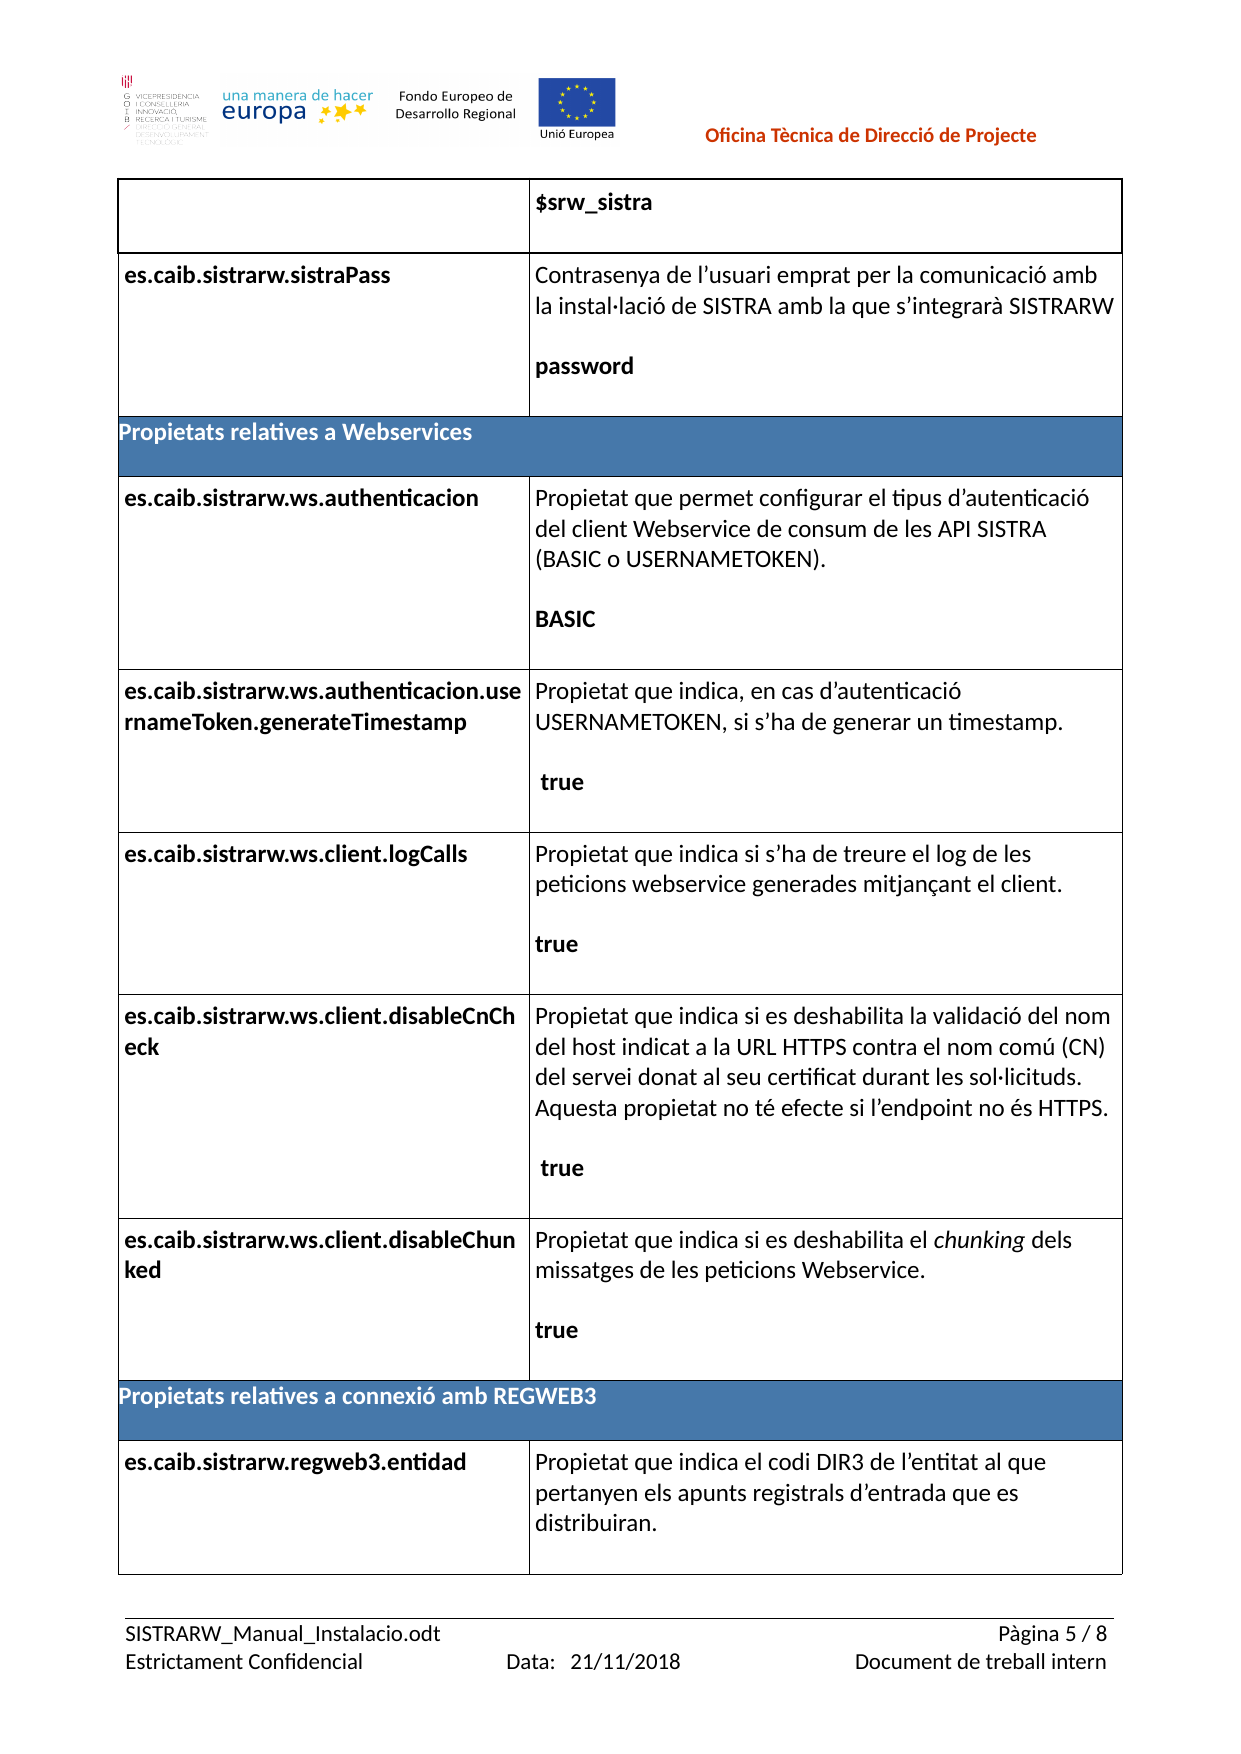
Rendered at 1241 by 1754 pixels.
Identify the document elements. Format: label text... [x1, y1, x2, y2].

picture [219, 73, 621, 147]
table_cell es.caib.sistrarw.regweb3.entidad [119, 1441, 529, 1573]
table_cell Propietat que indica si es deshabilita la validació del nom del host indicat a la URL HTTPS contra el nom comú (CN) del servei donat al seu certificat durant les sol·licituds. Aquesta propietat no té efecte si l’endpoint no és HTTPS. true [530, 995, 1122, 1218]
table_cell Propietats relatives a connexió amb REGWEB3 [119, 1381, 1122, 1440]
table_cell Propietat que indica, en cas d’autenticació USERNAMETOKEN, si s’ha de generar un timestamp. true [530, 670, 1122, 832]
table_cell es.caib.sistrarw.ws.client.disableCnCheck [119, 995, 529, 1218]
table_cell es.caib.sistrarw.ws.authenticacion.usernameToken.generateTimestamp [119, 670, 529, 832]
table_cell Contrasenya de l’usuari emprat per la comunicació amb la instal·lació de SISTRA amb la que s’integrarà SISTRARW password [530, 254, 1122, 416]
table_cell es.caib.sistrarw.sistraPass [119, 254, 529, 416]
picture [118, 73, 213, 147]
table_cell Propietat que permet configurar el tipus d’autenticació del client Webservice de consum de les API SISTRA (BASIC o USERNAMETOKEN). BASIC [530, 477, 1122, 669]
table_cell Propietat que indica si es deshabilita el chunking dels missatges de les peticions Webservice. true [530, 1219, 1122, 1380]
table_cell [119, 180, 529, 252]
table_cell es.caib.sistrarw.ws.authenticacion [119, 477, 529, 669]
table_cell es.caib.sistrarw.ws.client.logCalls [119, 833, 529, 994]
table_cell es.caib.sistrarw.ws.client.disableChunked [119, 1219, 529, 1380]
table_cell $srw_sistra [530, 180, 1121, 252]
table_cell Propietat que indica el codi DIR3 de l’entitat al que pertanyen els apunts registrals d’entrada que es distribuiran. [530, 1441, 1122, 1573]
table_cell Propietats relatives a Webservices [119, 417, 1122, 476]
table_cell Propietat que indica si s’ha de treure el log de les peticions webservice generades mitjançant el client. true [530, 833, 1122, 994]
